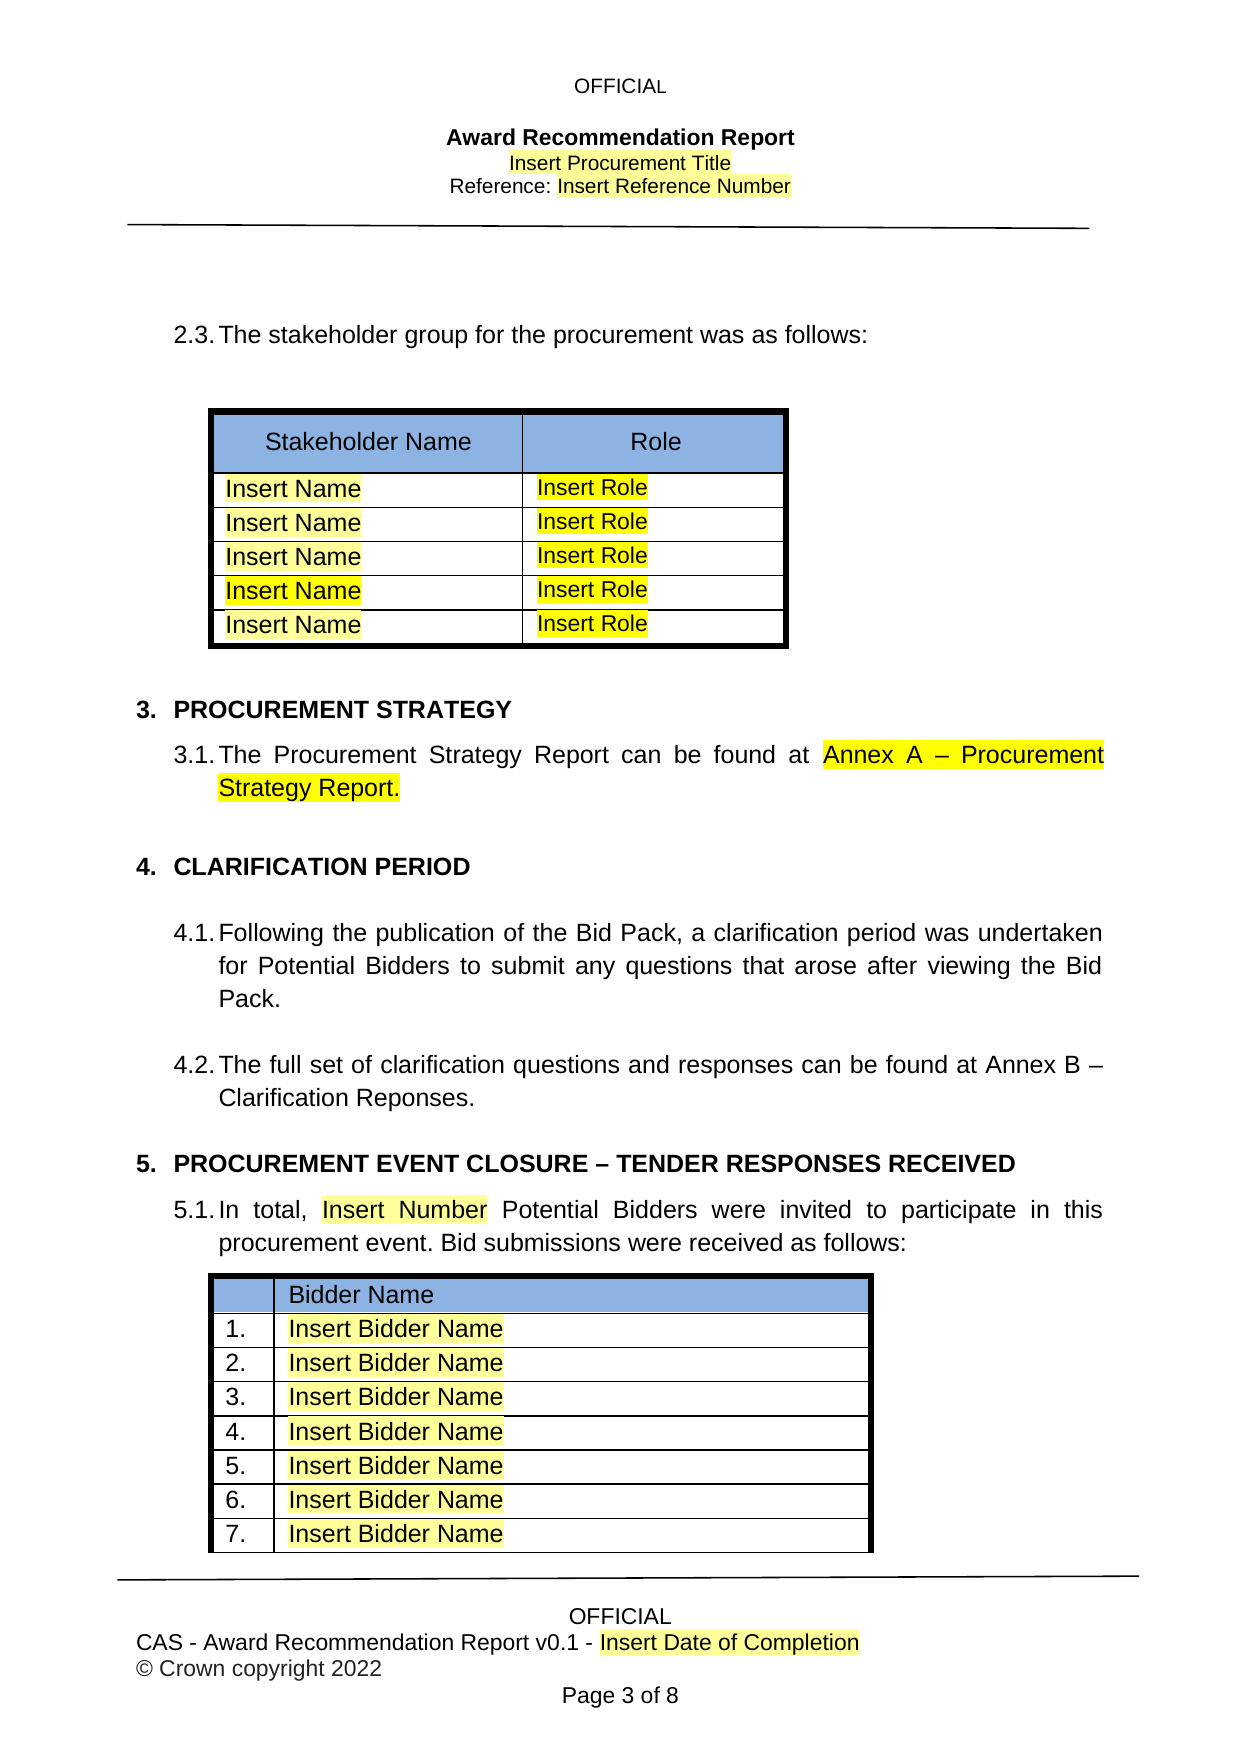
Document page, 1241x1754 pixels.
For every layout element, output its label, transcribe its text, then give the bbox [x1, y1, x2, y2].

table_cell Insert Name [214, 576, 522, 609]
list The Procurement Strategy Report can be found at Annex A – Procurement Strategy Report. [173, 740, 1104, 802]
table_cell Insert Bidder Name [275, 1314, 868, 1347]
table_cell Insert Role [523, 542, 783, 575]
list The full set of clarification questions and responses can be found at Annex B – Clarification Reponses. [173, 1050, 1104, 1112]
list CLARIFICATION PERIOD [136, 852, 1104, 881]
table_cell 4. [214, 1417, 273, 1449]
table_cell 5. [214, 1451, 273, 1483]
list Following the publication of the Bid Pack, a clarification period was undertaken for Potential Bidders to submit any questions that arose after viewing the Bid Pack. [173, 918, 1104, 1013]
table_cell Insert Bidder Name [275, 1382, 868, 1415]
table_cell Insert Bidder Name [275, 1451, 868, 1483]
table_cell Insert Bidder Name [275, 1348, 868, 1381]
table_header Role [523, 415, 783, 472]
table_cell Insert Name [214, 542, 522, 575]
table_cell Insert Bidder Name [275, 1417, 868, 1449]
list PROCUREMENT STRATEGY [136, 695, 1104, 723]
table_cell Insert Name [214, 474, 522, 506]
table_cell Insert Bidder Name [275, 1519, 868, 1552]
table_header Stakeholder Name [214, 415, 522, 472]
table_cell Insert Name [214, 611, 522, 643]
table_cell Insert Role [523, 474, 783, 506]
table_cell Insert Bidder Name [275, 1485, 868, 1517]
table_header [214, 1279, 273, 1312]
list PROCUREMENT EVENT CLOSURE – TENDER RESPONSES RECEIVED [136, 1149, 1104, 1178]
table_header Bidder Name [275, 1279, 868, 1312]
table_cell 1. [214, 1314, 273, 1347]
table_cell Insert Role [523, 611, 783, 643]
list In total, Insert Number Potential Bidders were invited to participate in this procurement event. Bid submissions were received as follows: [173, 1194, 1104, 1256]
list The stakeholder group for the procurement was as follows: [218, 320, 1104, 349]
table_cell 7. [214, 1519, 273, 1552]
table_cell 6. [214, 1485, 273, 1517]
table_cell Insert Name [214, 508, 522, 541]
table_cell Insert Role [523, 508, 783, 541]
table_cell Insert Role [523, 576, 783, 609]
table_cell 2. [214, 1348, 273, 1381]
table_cell 3. [214, 1382, 273, 1415]
